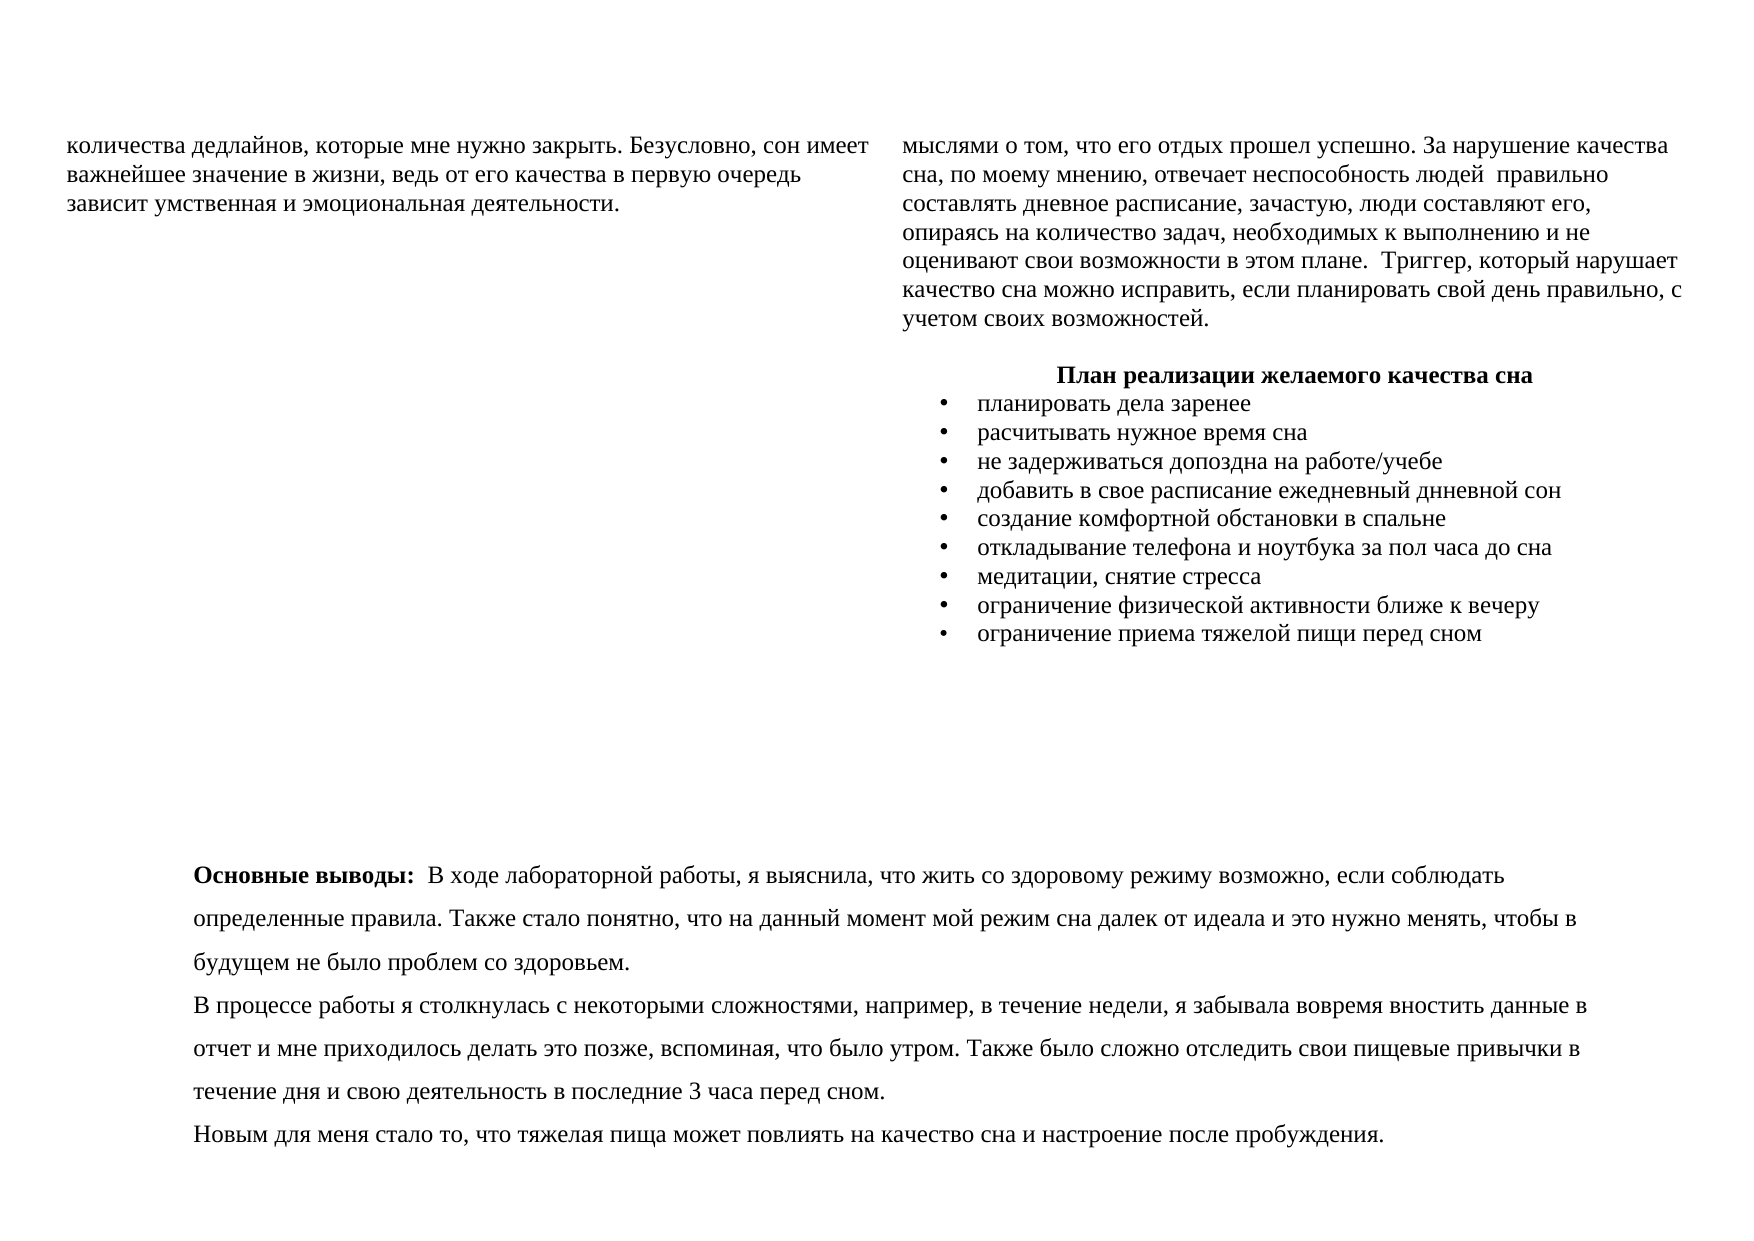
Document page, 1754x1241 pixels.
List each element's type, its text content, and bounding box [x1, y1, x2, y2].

table_header мыслями о том, что его отдых прошел успешно. За нарушение качества сна, по моему мнению, отвечает неспособность людей правильно составлять дневное расписание, зачастую, люди составляют его, опираясь на количество задач, необходимых к выполнению и не оценивают свои возможности в этом плане. Триггер, который нарушает качество сна можно исправить, если планировать свой день правильно, с учетом своих возможностей. План реализации желаемого качества сна планировать дела заренее расчитывать нужное время сна не задерживаться допоздна на работе/учебе добавить в свое расписание ежедневный днневной сон создание комфортной обстановки в спальне откладывание телефона и ноутбука за пол часа до сна медитации, снятие стресса ограничение физической активности ближе к вечеру ограничение приема тяжелой пищи перед сном [893, 120, 1697, 686]
table_header количества дедлайнов, которые мне нужно закрыть. Безусловно, сон имеет важнейшее значение в жизни, ведь от его качества в первую очередь зависит умственная и эмоциональная деятельности. [57, 120, 891, 686]
text Новым для меня стало то, что тяжелая пища может повлиять на качество сна и настроение после пробуждения. [193, 1119, 1636, 1148]
text Основные выводы: В ходе лабораторной работы, я выяснила, что жить со здоровому режиму возможно, если соблюдать определенные правила. Также стало понятно, что на данный момент мой режим сна далек от идеала и это нужно менять, чтобы в будущем не было проблем со здоровьем. [193, 860, 1636, 975]
text В процессе работы я столкнулась с некоторыми сложностями, например, в течение недели, я забывала вовремя вностить данные в отчет и мне приходилось делать это позже, вспоминая, что было утром. Также было сложно отследить свои пищевые привычки в течение дня и свою деятельность в последние 3 часа перед сном. [193, 990, 1636, 1105]
